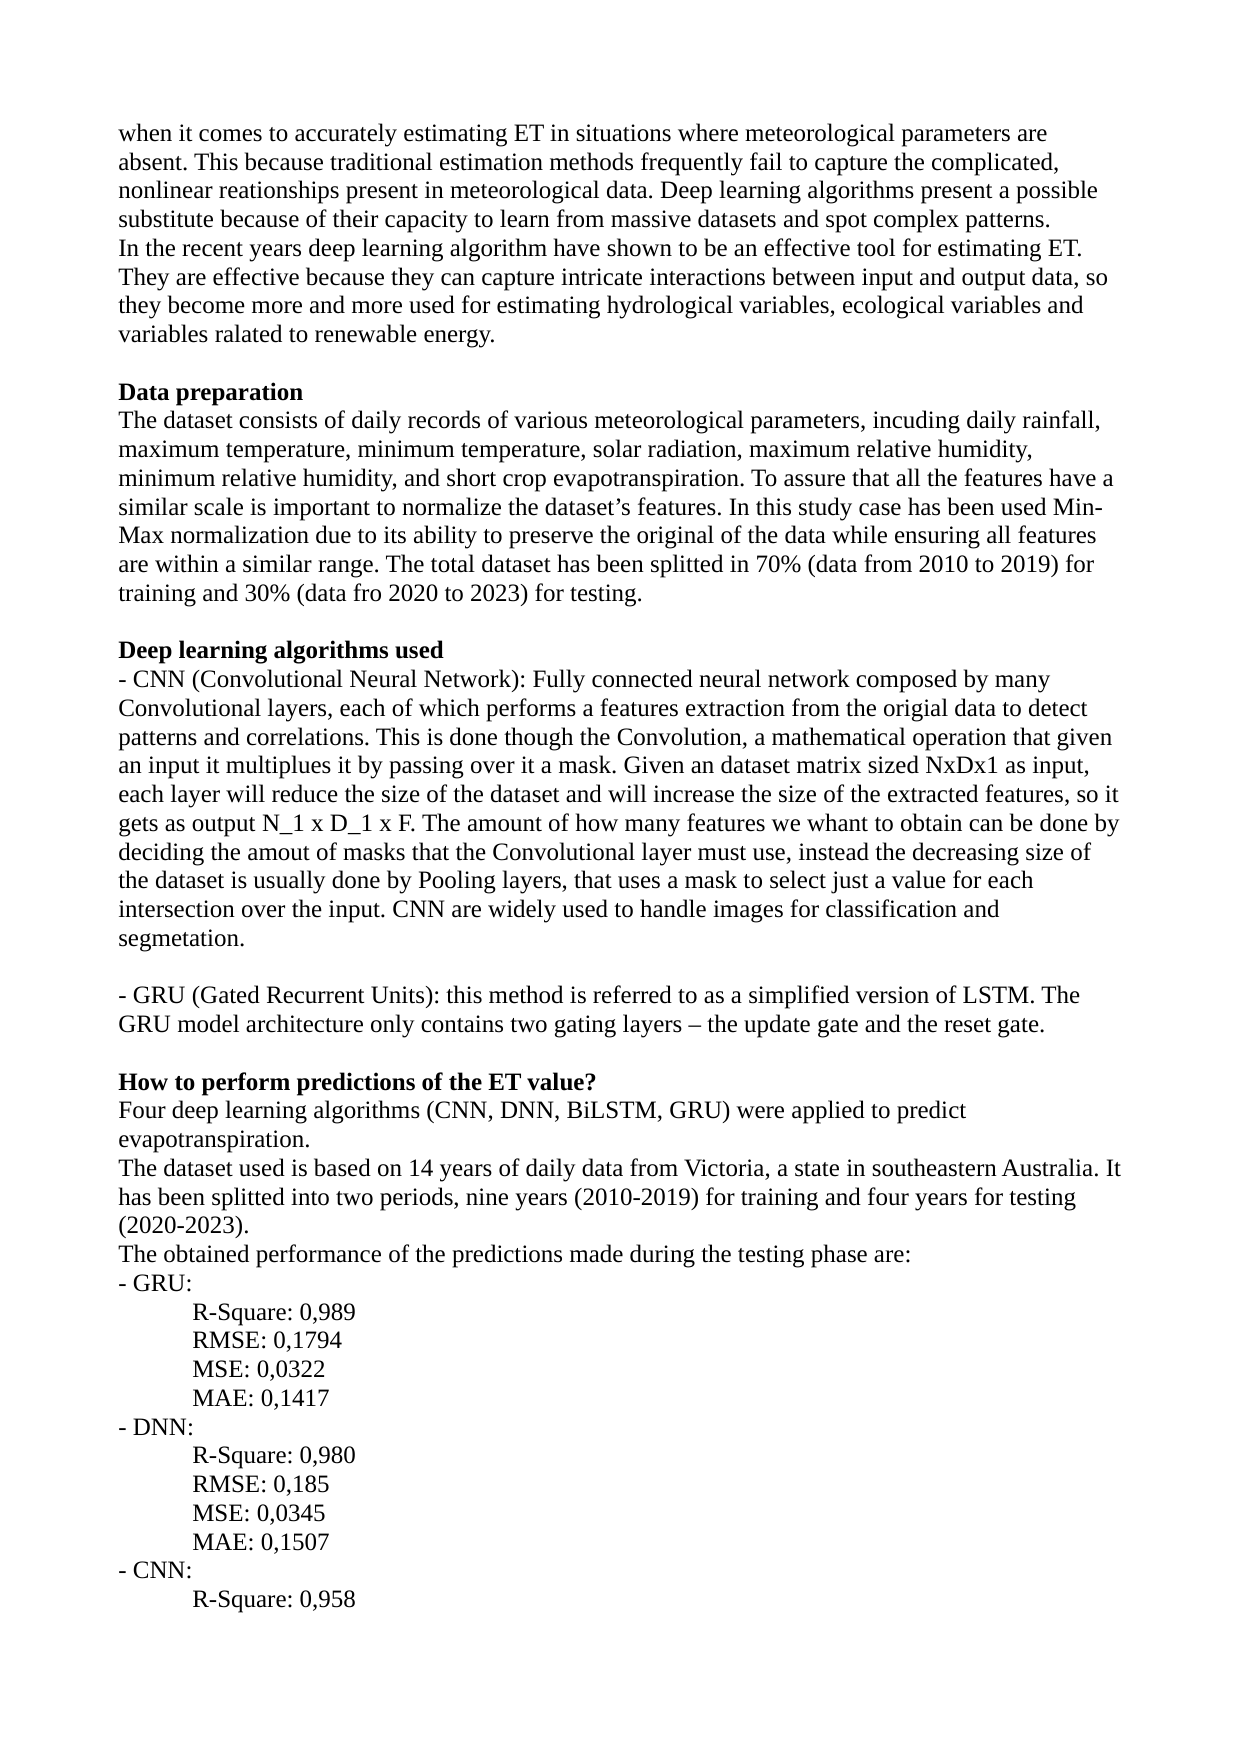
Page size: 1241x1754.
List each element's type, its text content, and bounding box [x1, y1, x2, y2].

text MAE: 0,1417 [118, 1383, 1122, 1412]
text RMSE: 0,185 [118, 1469, 1122, 1498]
text - GRU (Gated Recurrent Units): this method is referred to as a simplified version of LSTM. The GRU model architecture only contains two gating layers – the update gate and the reset gate. [118, 981, 1122, 1038]
text when it comes to accurately estimating ET in situations where meteorological parameters are absent. This because traditional estimation methods frequently fail to capture the complicated, nonlinear reationships present in meteorological data. Deep learning algorithms present a possible substitute because of their capacity to learn from massive datasets and spot complex patterns. [118, 118, 1122, 233]
text The obtained performance of the predictions made during the testing phase are: [118, 1239, 1122, 1268]
text MSE: 0,0345 [118, 1498, 1122, 1527]
text MSE: 0,0322 [118, 1354, 1122, 1383]
text In the recent years deep learning algorithm have shown to be an effective tool for estimating ET. They are effective because they can capture intricate interactions between input and output data, so they become more and more used for estimating hydrological variables, ecological variables and variables ralated to renewable energy. [118, 233, 1122, 348]
text R-Square: 0,980 [118, 1441, 1122, 1469]
text R-Square: 0,958 [118, 1584, 1122, 1613]
text R-Square: 0,989 [118, 1297, 1122, 1326]
text How to perform predictions of the ET value? [118, 1067, 1122, 1096]
text - CNN: [118, 1556, 1122, 1584]
text Deep learning algorithms used [118, 636, 1122, 664]
text - CNN (Convolutional Neural Network): Fully connected neural network composed by many Convolutional layers, each of which performs a features extraction from the origial data to detect patterns and correlations. This is done though the Convolution, a mathematical operation that given an input it multiplues it by passing over it a mask. Given an dataset matrix sized NxDx1 as input, each layer will reduce the size of the dataset and will increase the size of the extracted features, so it gets as output N_1 x D_1 x F. The amount of how many features we whant to obtain can be done by deciding the amout of masks that the Convolutional layer must use, instead the decreasing size of the dataset is usually done by Pooling layers, that uses a mask to select just a value for each intersection over the input. CNN are widely used to handle images for classification and segmetation. [118, 664, 1122, 952]
text The dataset consists of daily records of various meteorological parameters, incuding daily rainfall, maximum temperature, minimum temperature, solar radiation, maximum relative humidity, minimum relative humidity, and short crop evapotranspiration. To assure that all the features have a similar scale is important to normalize the dataset’s features. In this study case has been used Min-Max normalization due to its ability to preserve the original of the data while ensuring all features are within a similar range. The total dataset has been splitted in 70% (data from 2010 to 2019) for training and 30% (data fro 2020 to 2023) for testing. [118, 406, 1122, 607]
text The dataset used is based on 14 years of daily data from Victoria, a state in southeastern Australia. It has been splitted into two periods, nine years (2010-2019) for training and four years for testing (2020-2023). [118, 1153, 1122, 1239]
text Four deep learning algorithms (CNN, DNN, BiLSTM, GRU) were applied to predict evapotranspiration. [118, 1096, 1122, 1153]
text MAE: 0,1507 [118, 1527, 1122, 1556]
text Data preparation [118, 377, 1122, 406]
text RMSE: 0,1794 [118, 1326, 1122, 1354]
text - GRU: [118, 1268, 1122, 1297]
text - DNN: [118, 1412, 1122, 1441]
